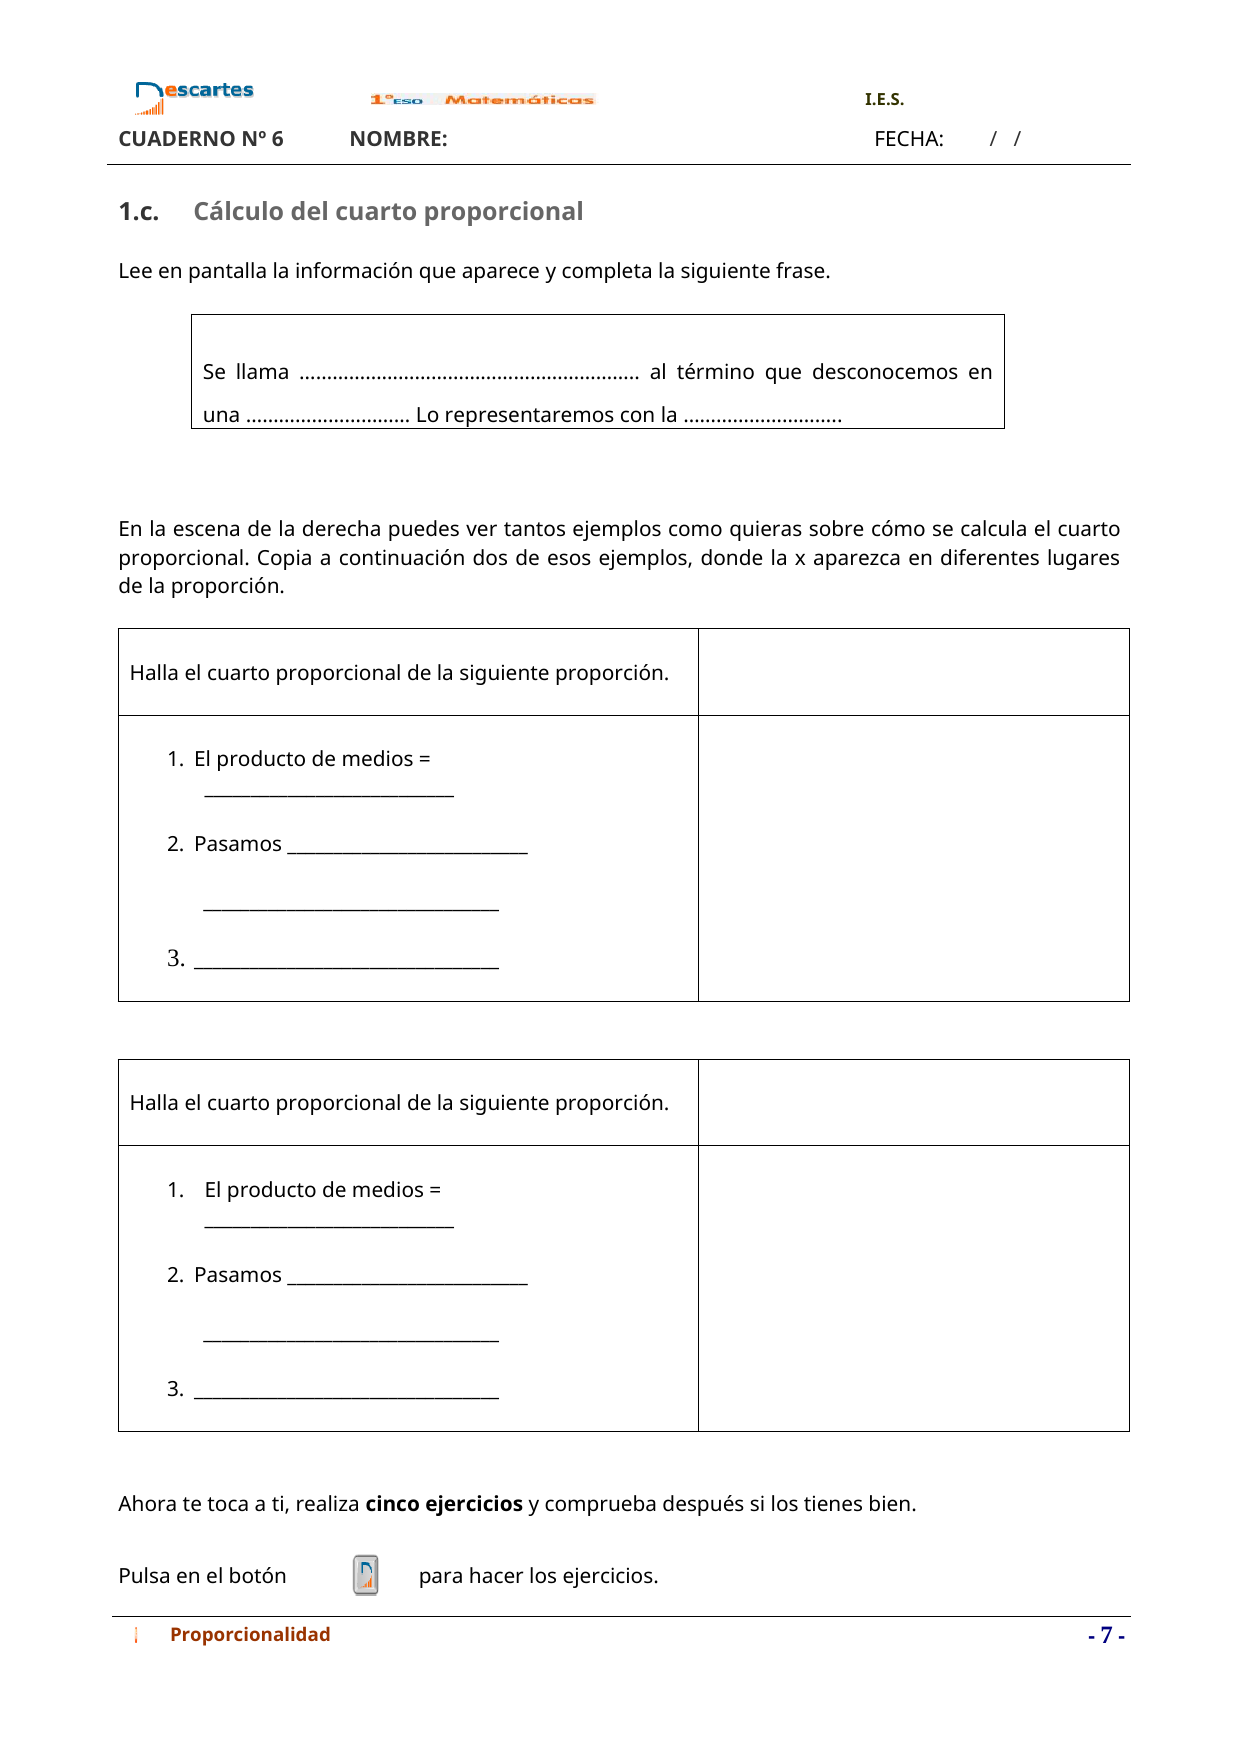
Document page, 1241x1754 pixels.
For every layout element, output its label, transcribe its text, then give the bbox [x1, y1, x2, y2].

table_cell [699, 1146, 1129, 1431]
table_cell [699, 716, 1129, 1001]
table_cell El producto de medios = ___________________________ Pasamos __________________________ ________________________________ _________________________________ [119, 1146, 698, 1431]
table_header para hacer los ejercicios. [407, 1546, 1133, 1605]
text Ahora te toca a ti, realiza cinco ejercicios y comprueba después si los tienes bien. [118, 1489, 1122, 1517]
table_header [324, 1546, 407, 1605]
picture [352, 1554, 379, 1596]
list Cálculo del cuarto proporcional [118, 194, 1122, 228]
table_header [699, 1060, 1129, 1145]
table_header Pulsa en el botón [107, 1546, 324, 1605]
text Lee en pantalla la información que aparece y completa la siguiente frase. [118, 257, 1122, 285]
table_header Halla el cuarto proporcional de la siguiente proporción. [119, 1060, 698, 1145]
table_cell El producto de medios = ___________________________ Pasamos __________________________ ________________________________ _________________________________ [119, 716, 698, 1001]
picture [134, 82, 257, 115]
table_header Se llama …………………………………………………….. al término que desconocemos en una ………………………… Lo representaremos con la ……………………….. [192, 315, 1004, 428]
picture [371, 93, 599, 105]
table_header [699, 629, 1129, 714]
picture [134, 1626, 138, 1643]
text En la escena de la derecha puedes ver tantos ejemplos como quieras sobre cómo se calcula el cuarto proporcional. Copia a continuación dos de esos ejemplos, donde la x aparezca en diferentes lugares de la proporción. [118, 514, 1122, 600]
table_header Halla el cuarto proporcional de la siguiente proporción. [119, 629, 698, 714]
